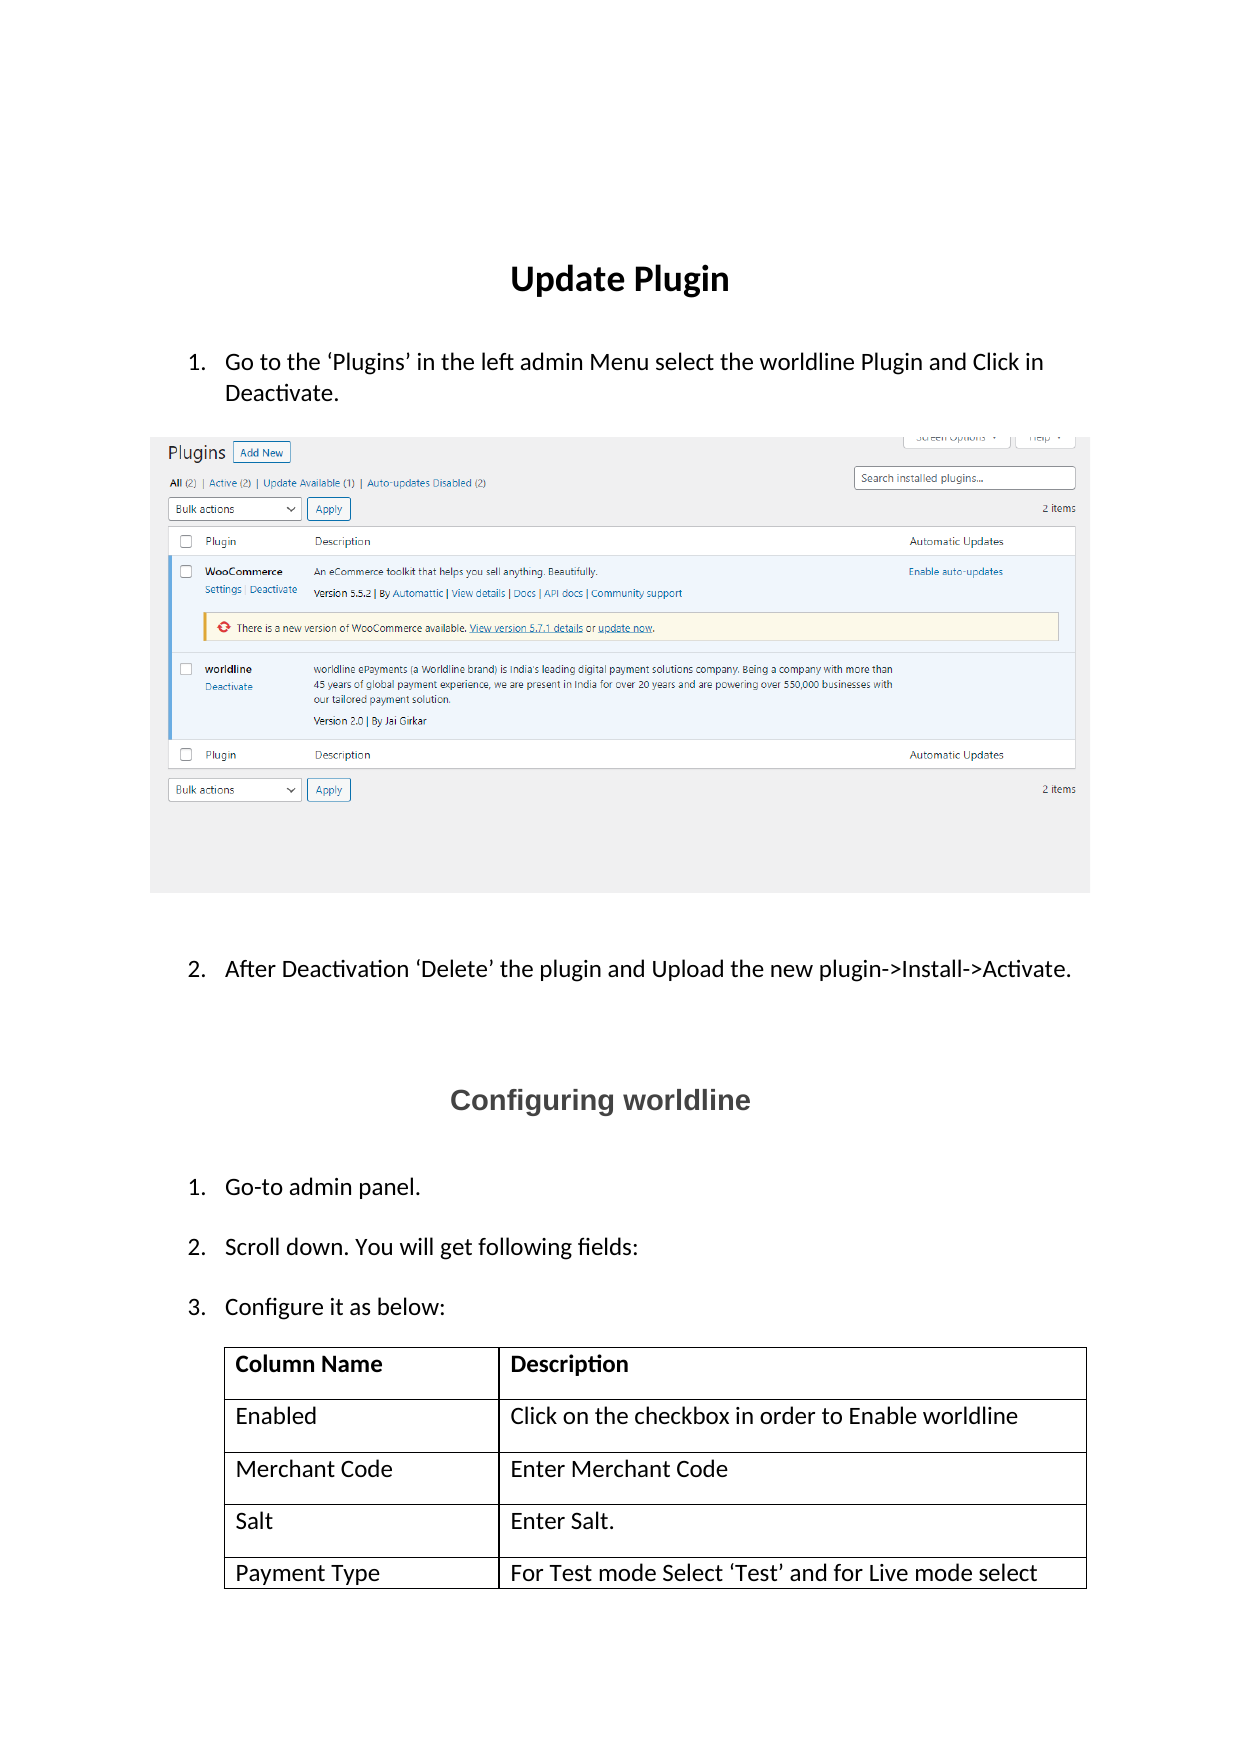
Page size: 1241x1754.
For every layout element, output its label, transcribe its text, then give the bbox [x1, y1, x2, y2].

list Configure it as below: [187, 1291, 1090, 1322]
table_cell Salt [225, 1505, 498, 1557]
picture [150, 437, 1091, 893]
table_cell For Test mode Select ‘Test’ and for Live mode select [500, 1558, 1086, 1588]
table_cell Enter Salt. [500, 1505, 1086, 1557]
text Update Plugin [150, 254, 1090, 300]
table_cell Merchant Code [225, 1453, 498, 1504]
list Go-to admin panel. [187, 1171, 1090, 1202]
list Scroll down. You will get following fields: [187, 1231, 1090, 1262]
table_cell Enter Merchant Code [500, 1453, 1086, 1504]
table_cell Enabled [225, 1400, 498, 1452]
list Go to the ‘Plugins’ in the left admin Menu select the worldline Plugin and Click in Deactivate. [187, 346, 1090, 407]
subtitle Configuring worldline [375, 1083, 1090, 1117]
table_cell Payment Type [225, 1558, 498, 1588]
table_header Description [500, 1348, 1086, 1399]
table_header Column Name [225, 1348, 498, 1399]
list After Deactivation ‘Delete’ the plugin and Upload the new plugin->Install->Activate. [187, 953, 1090, 984]
table_cell Click on the checkbox in order to Enable worldline [500, 1400, 1086, 1452]
